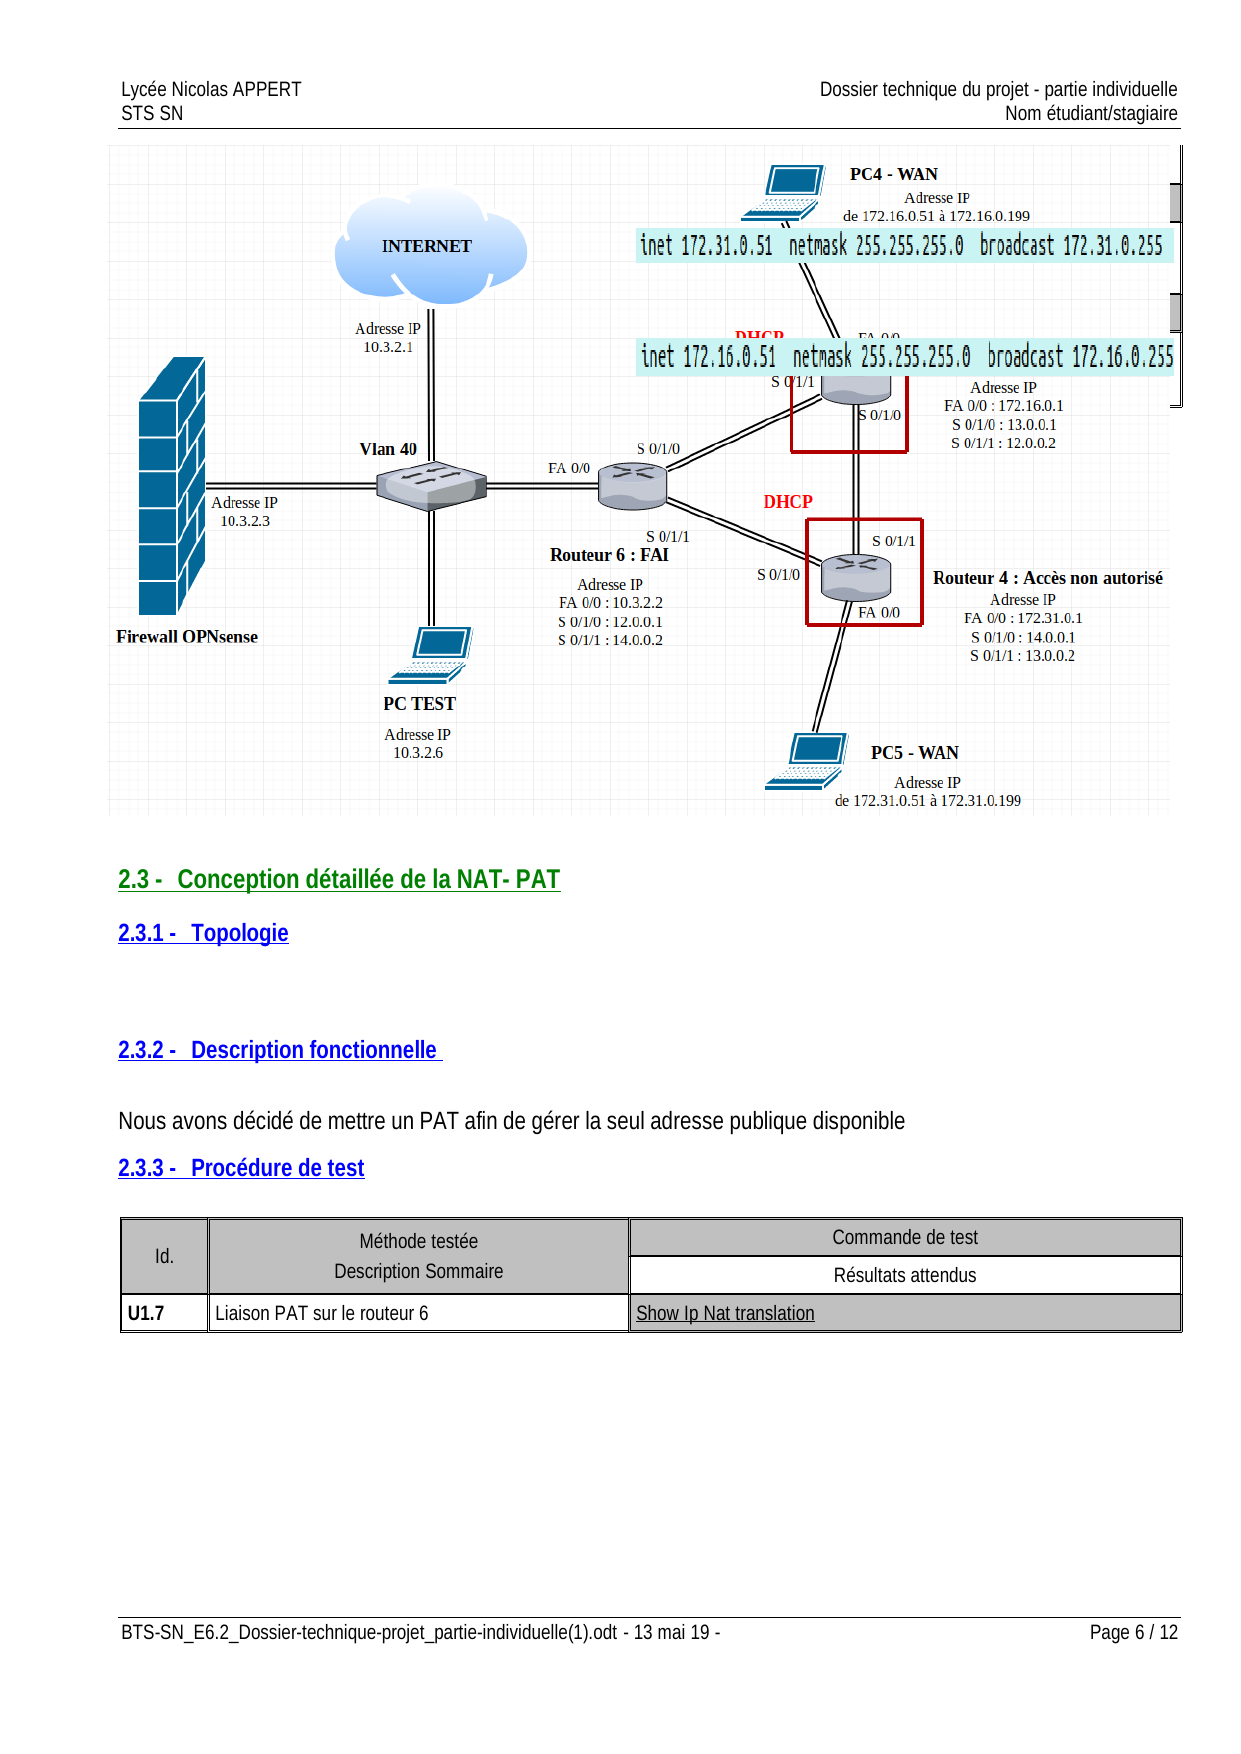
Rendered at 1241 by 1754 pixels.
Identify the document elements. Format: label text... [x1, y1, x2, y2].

table_header Ifconfig [1170, 295, 1180, 330]
table_cell Résultats attendus [1170, 145, 1180, 183]
subtitle Procédure de test [118, 1152, 1181, 1181]
table_cell [1170, 229, 1180, 293]
table_header Méthode testée Description Sommaire [210, 1220, 628, 1293]
table_cell U1.7 [122, 1295, 207, 1330]
table_cell [1170, 333, 1180, 405]
table_cell Résultats attendus [631, 1257, 1180, 1293]
text Nous avons décidé de mettre un PAT afin de gérer la seul adresse publique disponible [118, 1106, 1181, 1135]
subtitle Description fonctionnelle [118, 1035, 1181, 1064]
table_cell Liaison PAT sur le routeur 6 [210, 1295, 628, 1330]
picture [107, 145, 1175, 816]
table_header Show Ip Nat translation [631, 1295, 1180, 1330]
subtitle Topologie [118, 918, 1181, 947]
table_header Id. [122, 1220, 207, 1293]
table_header Ifconfig [1170, 185, 1180, 221]
table_cell [1170, 223, 1180, 228]
subtitle Conception détaillée de la NAT- PAT [118, 863, 1181, 894]
table_header Commande de test [631, 1220, 1180, 1255]
